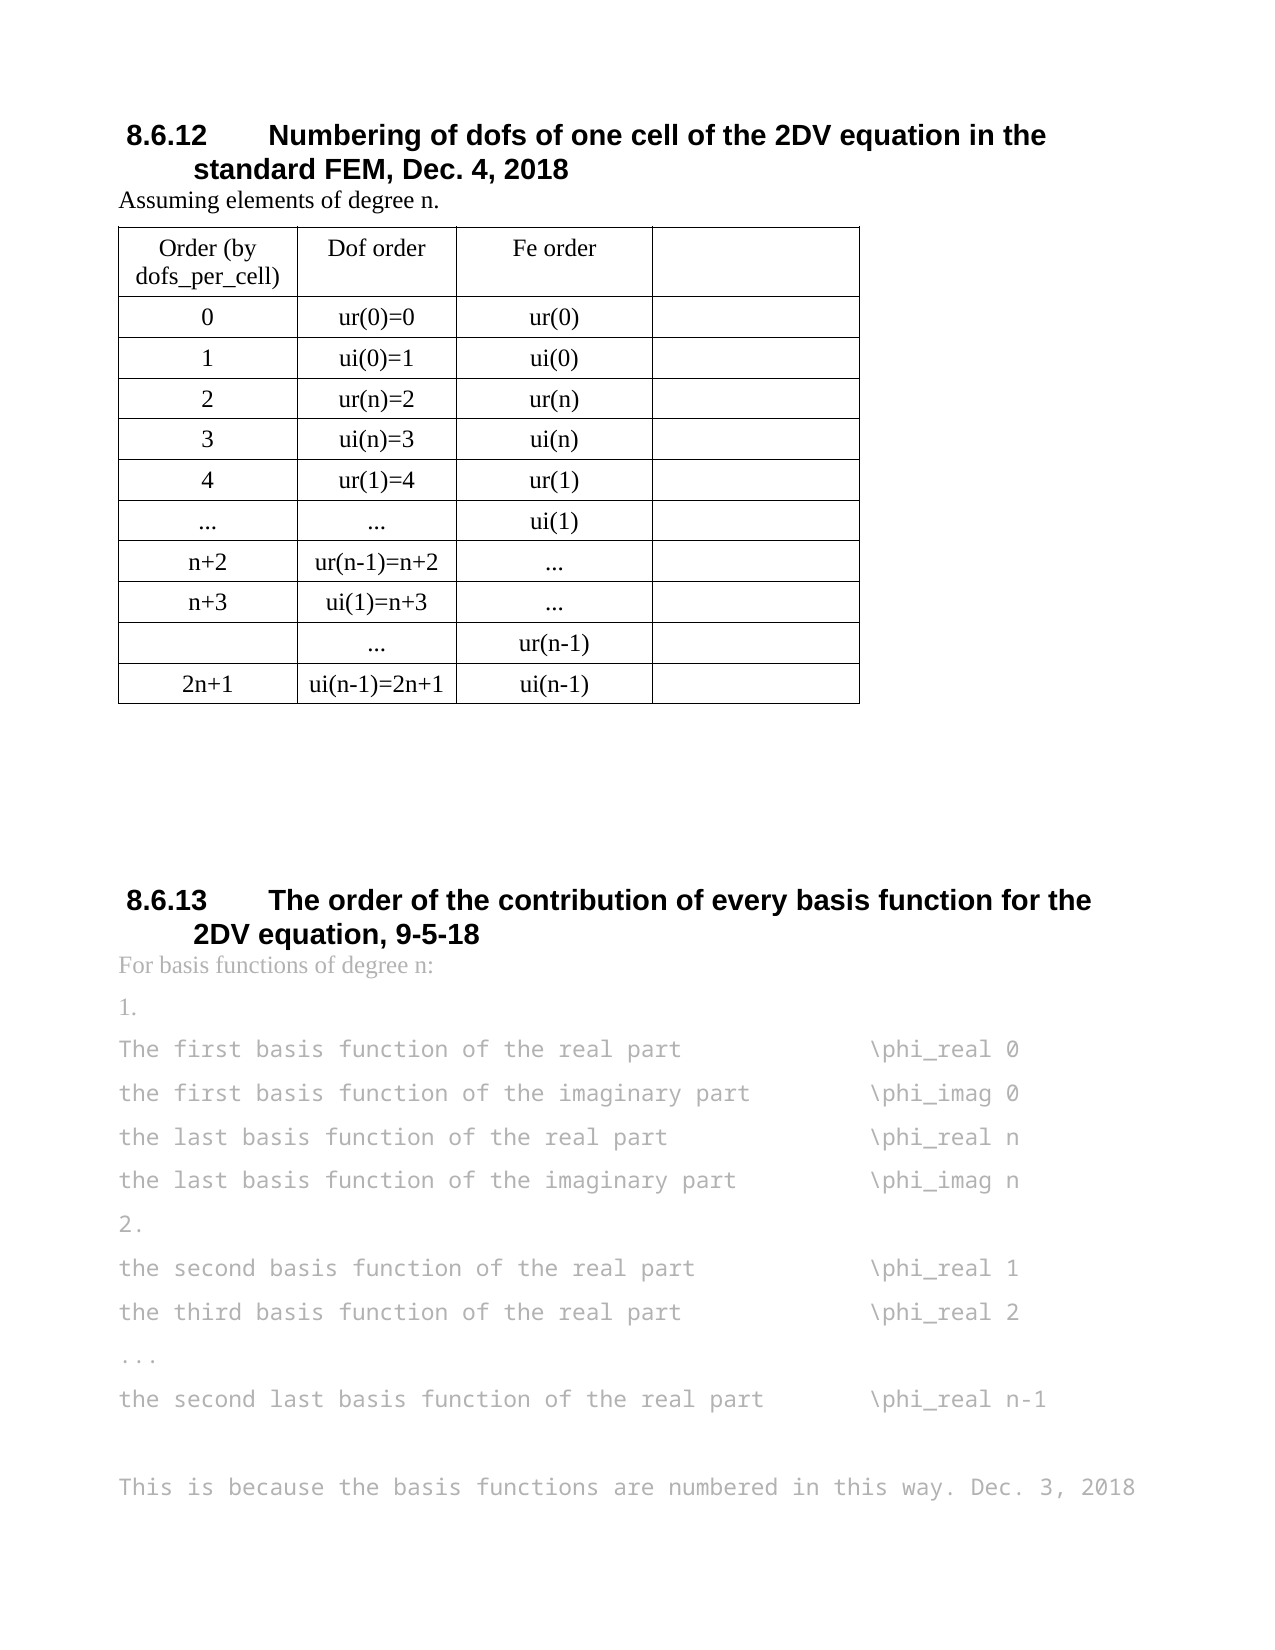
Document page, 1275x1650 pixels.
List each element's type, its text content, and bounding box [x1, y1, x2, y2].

text the first basis function of the imaginary part \phi_imag 0 [118, 1077, 1157, 1108]
text the last basis function of the imaginary part \phi_imag n [118, 1164, 1157, 1195]
text For basis functions of degree n: [118, 950, 1157, 979]
table_header Dof order [298, 228, 456, 296]
text Assuming elements of degree n. [118, 185, 1157, 214]
text 2. [118, 1208, 1157, 1239]
table_cell 3 [119, 419, 297, 459]
table_cell ... [119, 501, 297, 540]
table_cell 2 [119, 379, 297, 418]
table_cell [653, 664, 859, 703]
table_cell n+2 [119, 541, 297, 581]
text ... [118, 1339, 1157, 1370]
table_cell ur(n-1) [457, 623, 652, 662]
table_cell [653, 541, 859, 581]
table_cell ui(1)=n+3 [298, 582, 456, 622]
table_cell ui(0)=1 [298, 338, 456, 377]
table_cell [653, 582, 859, 622]
text the second basis function of the real part \phi_real 1 [118, 1252, 1157, 1283]
subtitle Numbering of dofs of one cell of the 2DV equation in the standard FEM, Dec. 4, 2018 [118, 118, 1157, 185]
table_cell [653, 419, 859, 459]
table_cell ... [457, 582, 652, 622]
table_cell [119, 623, 297, 662]
table_header [653, 228, 859, 296]
text the third basis function of the real part \phi_real 2 [118, 1295, 1157, 1327]
table_cell 1 [119, 338, 297, 377]
table_cell ur(n) [457, 379, 652, 418]
table_cell [653, 297, 859, 337]
table_cell [653, 501, 859, 540]
table_cell ... [298, 623, 456, 662]
table_cell [653, 379, 859, 418]
table_cell ur(0) [457, 297, 652, 337]
text This is because the basis functions are numbered in this way. Dec. 3, 2018 [118, 1470, 1157, 1502]
text the second last basis function of the real part \phi_real n-1 [118, 1383, 1157, 1414]
table_cell ui(n) [457, 419, 652, 459]
table_cell ui(n-1) [457, 664, 652, 703]
table_cell ui(n)=3 [298, 419, 456, 459]
table_cell ur(1) [457, 460, 652, 499]
table_cell ... [298, 501, 456, 540]
subtitle The order of the contribution of every basis function for the 2DV equation, 9-5-18 [118, 883, 1157, 950]
table_cell [653, 338, 859, 377]
text 1. [118, 992, 1157, 1020]
table_cell n+3 [119, 582, 297, 622]
table_header Fe order [457, 228, 652, 296]
table_cell ur(0)=0 [298, 297, 456, 337]
text The first basis function of the real part \phi_real 0 [118, 1033, 1157, 1064]
table_cell ui(n-1)=2n+1 [298, 664, 456, 703]
table_cell ur(1)=4 [298, 460, 456, 499]
table_cell [653, 623, 859, 662]
table_cell ur(n)=2 [298, 379, 456, 418]
table_cell ... [457, 541, 652, 581]
table_cell [653, 460, 859, 499]
text the last basis function of the real part \phi_real n [118, 1120, 1157, 1152]
table_cell 4 [119, 460, 297, 499]
table_cell 2n+1 [119, 664, 297, 703]
table_cell 0 [119, 297, 297, 337]
table_header Order (by dofs_per_cell) [119, 228, 297, 296]
table_cell ui(1) [457, 501, 652, 540]
table_cell ur(n-1)=n+2 [298, 541, 456, 581]
table_cell ui(0) [457, 338, 652, 377]
